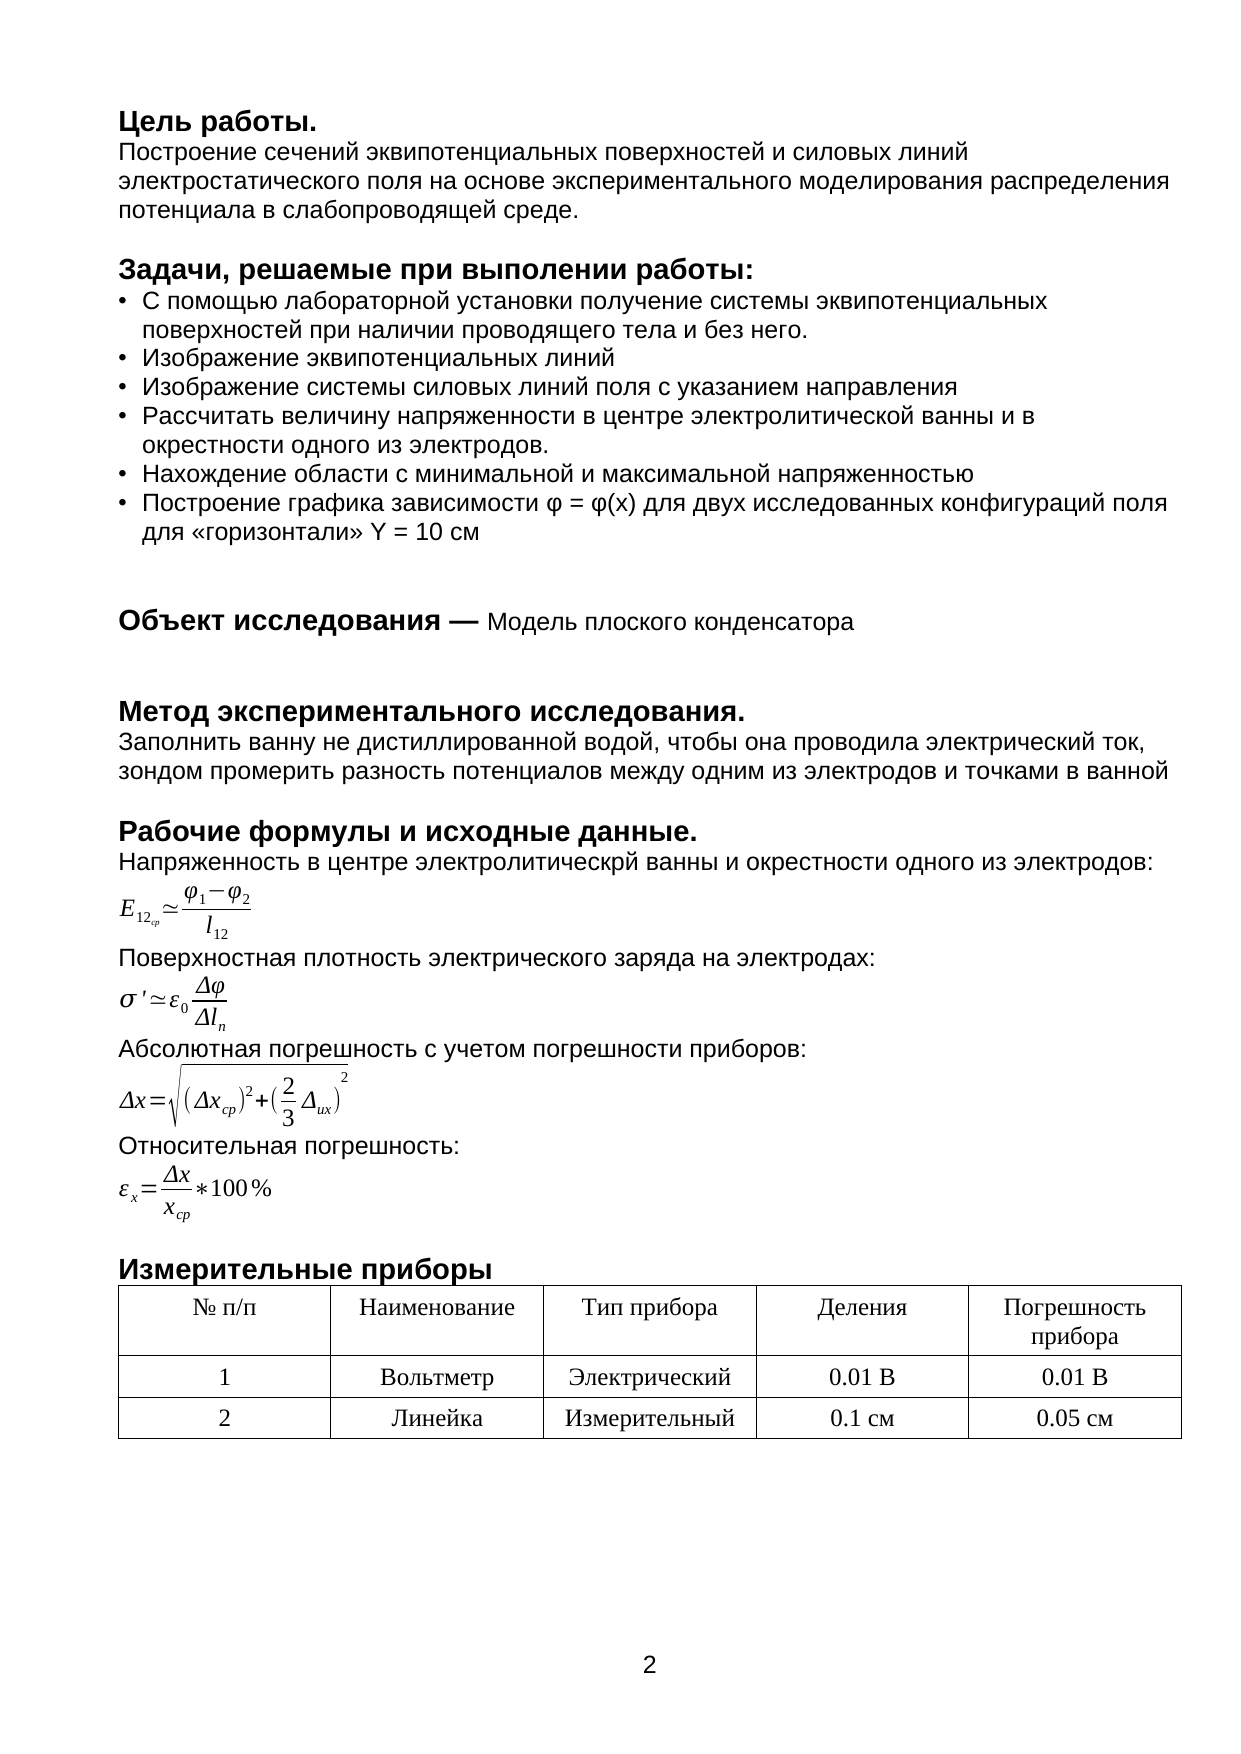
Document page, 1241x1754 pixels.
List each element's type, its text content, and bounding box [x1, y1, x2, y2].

text Абсолютная погрешность с учетом погрешности приборов: [118, 1034, 1181, 1063]
text Напряженность в центре электролитическрй ванны и окрестности одного из электродов: [118, 847, 1181, 876]
list Нахождение области с минимальной и максимальной напряженностью [118, 459, 1181, 488]
table_cell 0.05 см [969, 1398, 1181, 1438]
table_cell 2 [119, 1398, 330, 1438]
list Построение графика зависимости φ = φ(x) для двух исследованных конфигураций поля для «горизонтали» Y = 10 см [118, 488, 1181, 545]
table_cell 1 [119, 1356, 330, 1397]
table_header Тип прибора [544, 1286, 756, 1355]
text Объект исследования — Модель плоского конденсатора [118, 603, 1181, 636]
table_cell Вольтметр [331, 1356, 543, 1397]
table_cell 0.1 см [757, 1398, 968, 1438]
text Метод экспериментального исследования. [118, 694, 1181, 727]
text Рабочие формулы и исходные данные. [118, 813, 1181, 847]
table_cell Линейка [331, 1398, 543, 1438]
text Задачи, решаемые при выполении работы: [118, 252, 1181, 286]
text Относительная погрешность: [118, 1131, 1181, 1160]
table_cell 0.01 В [969, 1356, 1181, 1397]
table_cell Измерительный [544, 1398, 756, 1438]
table_header Деления [757, 1286, 968, 1355]
text Построение сечений эквипотенциальных поверхностей и силовых линий электростатического поля на основе экспериментального моделирования распределения потенциала в слабопроводящей среде. [118, 137, 1181, 223]
table_cell Электрический [544, 1356, 756, 1397]
table_header Погрешность прибора [969, 1286, 1181, 1355]
list Рассчитать величину напряженности в центре электролитической ванны и в окрестности одного из электродов. [118, 401, 1181, 459]
table_cell 0.01 В [757, 1356, 968, 1397]
text Измерительные приборы [118, 1252, 1181, 1285]
list Изображение эквипотенциальных линий [118, 343, 1181, 372]
text Цель работы. [118, 104, 1181, 137]
list С помощью лабораторной установки получение системы эквипотенциальных поверхностей при наличии проводящего тела и без него. [118, 286, 1181, 343]
text Поверхностная плотность электрического заряда на электродах: [118, 943, 1181, 971]
text Заполнить ванну не дистиллированной водой, чтобы она проводила электрический ток, зондом промерить разность потенциалов между одним из электродов и точками в ванной [118, 727, 1181, 785]
table_header Наименование [331, 1286, 543, 1355]
list Изображение системы силовых линий поля с указанием направления [118, 372, 1181, 401]
table_header № п/п [119, 1286, 330, 1355]
